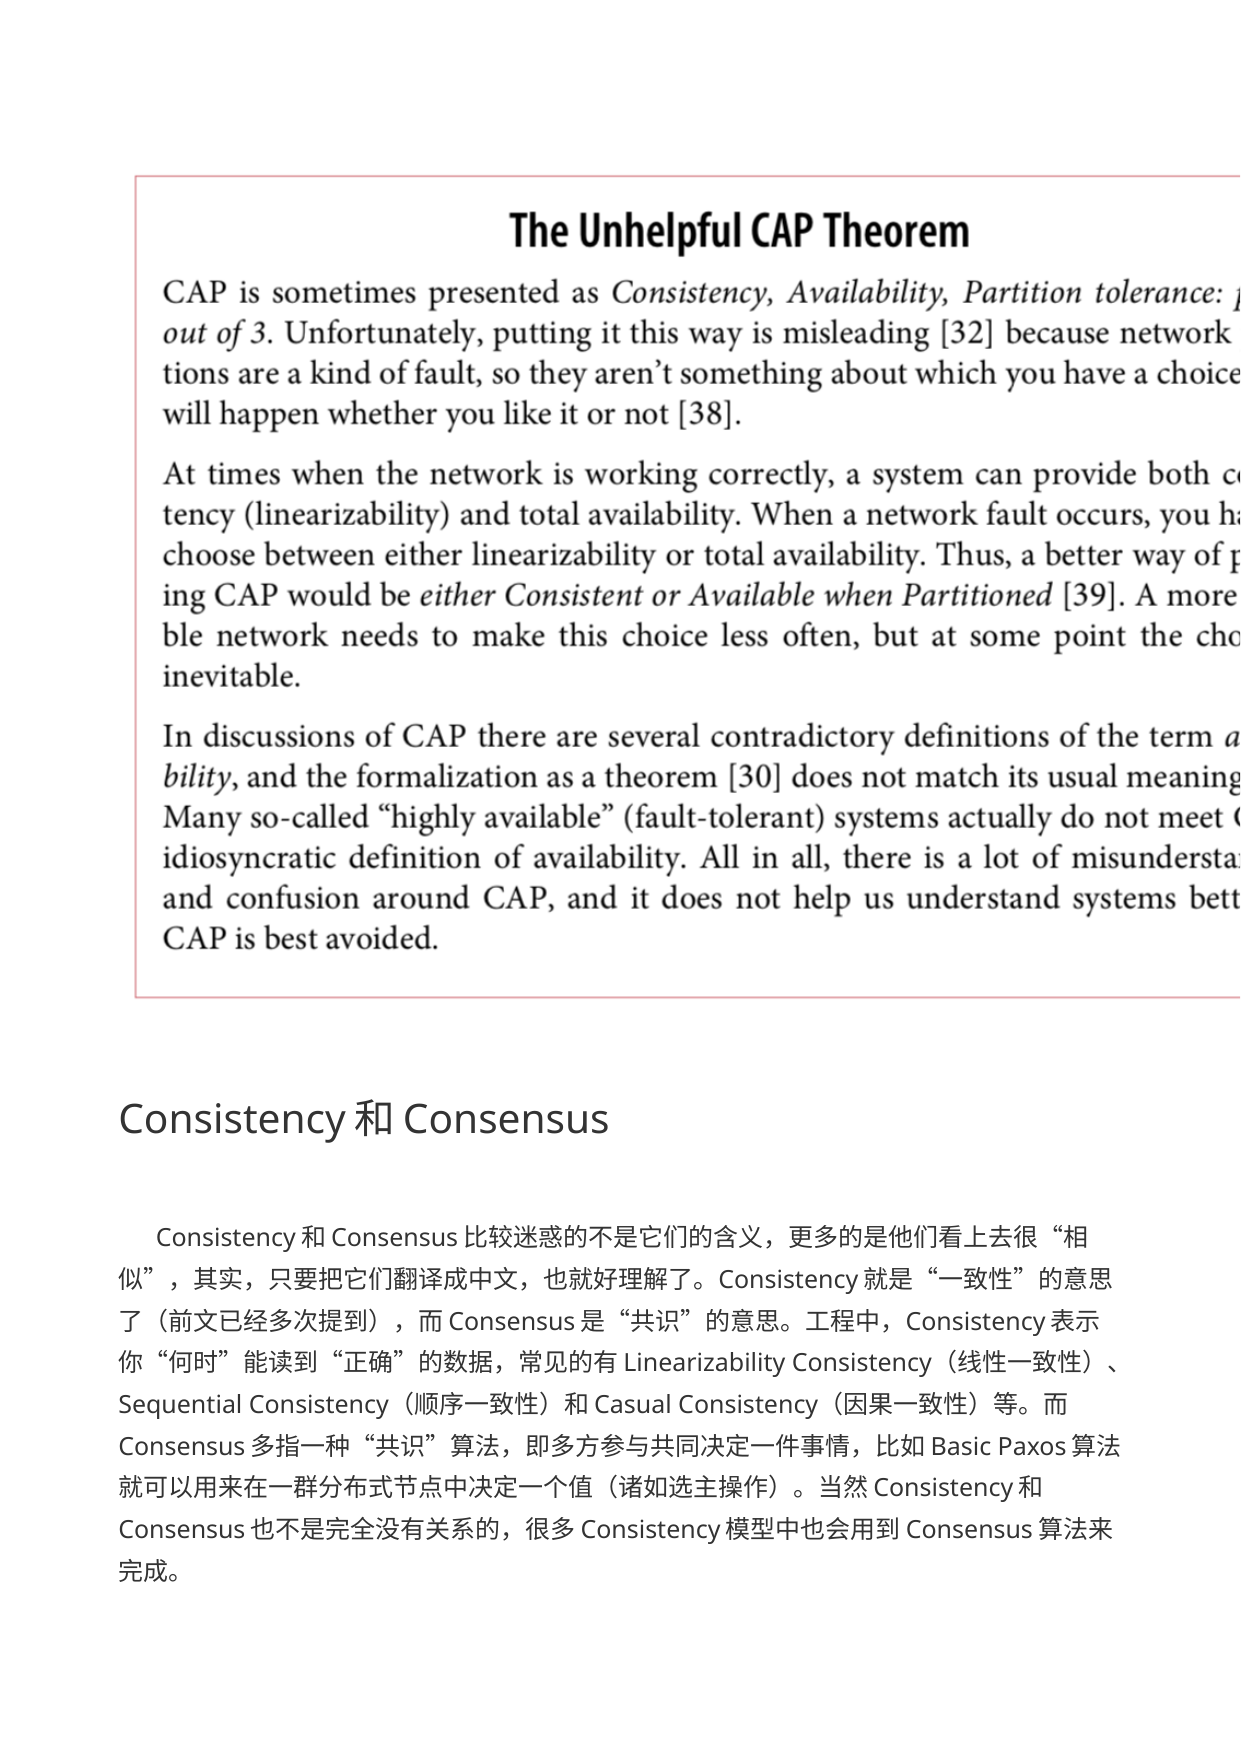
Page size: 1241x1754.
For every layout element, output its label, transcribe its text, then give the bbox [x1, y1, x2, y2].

picture [118, 151, 1241, 1017]
text Consistency和Consensus比较迷惑的不是它们的含义，更多的是他们看上去很“相似”，其实，只要把它们翻译成中文，也就好理解了。Consistency就是“一致性”的意思了（前文已经多次提到），而Consensus是“共识”的意思。工程中，Consistency表示你“何时”能读到“正确”的数据，常见的有Linearizability Consistency（线性一致性）、Sequential Consistency（顺序一致性）和Casual Consistency（因果一致性）等。而Consensus多指一种“共识”算法，即多方参与共同决定一件事情，比如Basic Paxos算法就可以用来在一群分布式节点中决定一个值（诸如选主操作）。当然Consistency和Consensus也不是完全没有关系的，很多Consistency模型中也会用到Consensus算法来完成。 [118, 1218, 1122, 1587]
subtitle Consistency和Consensus [118, 1087, 1122, 1146]
